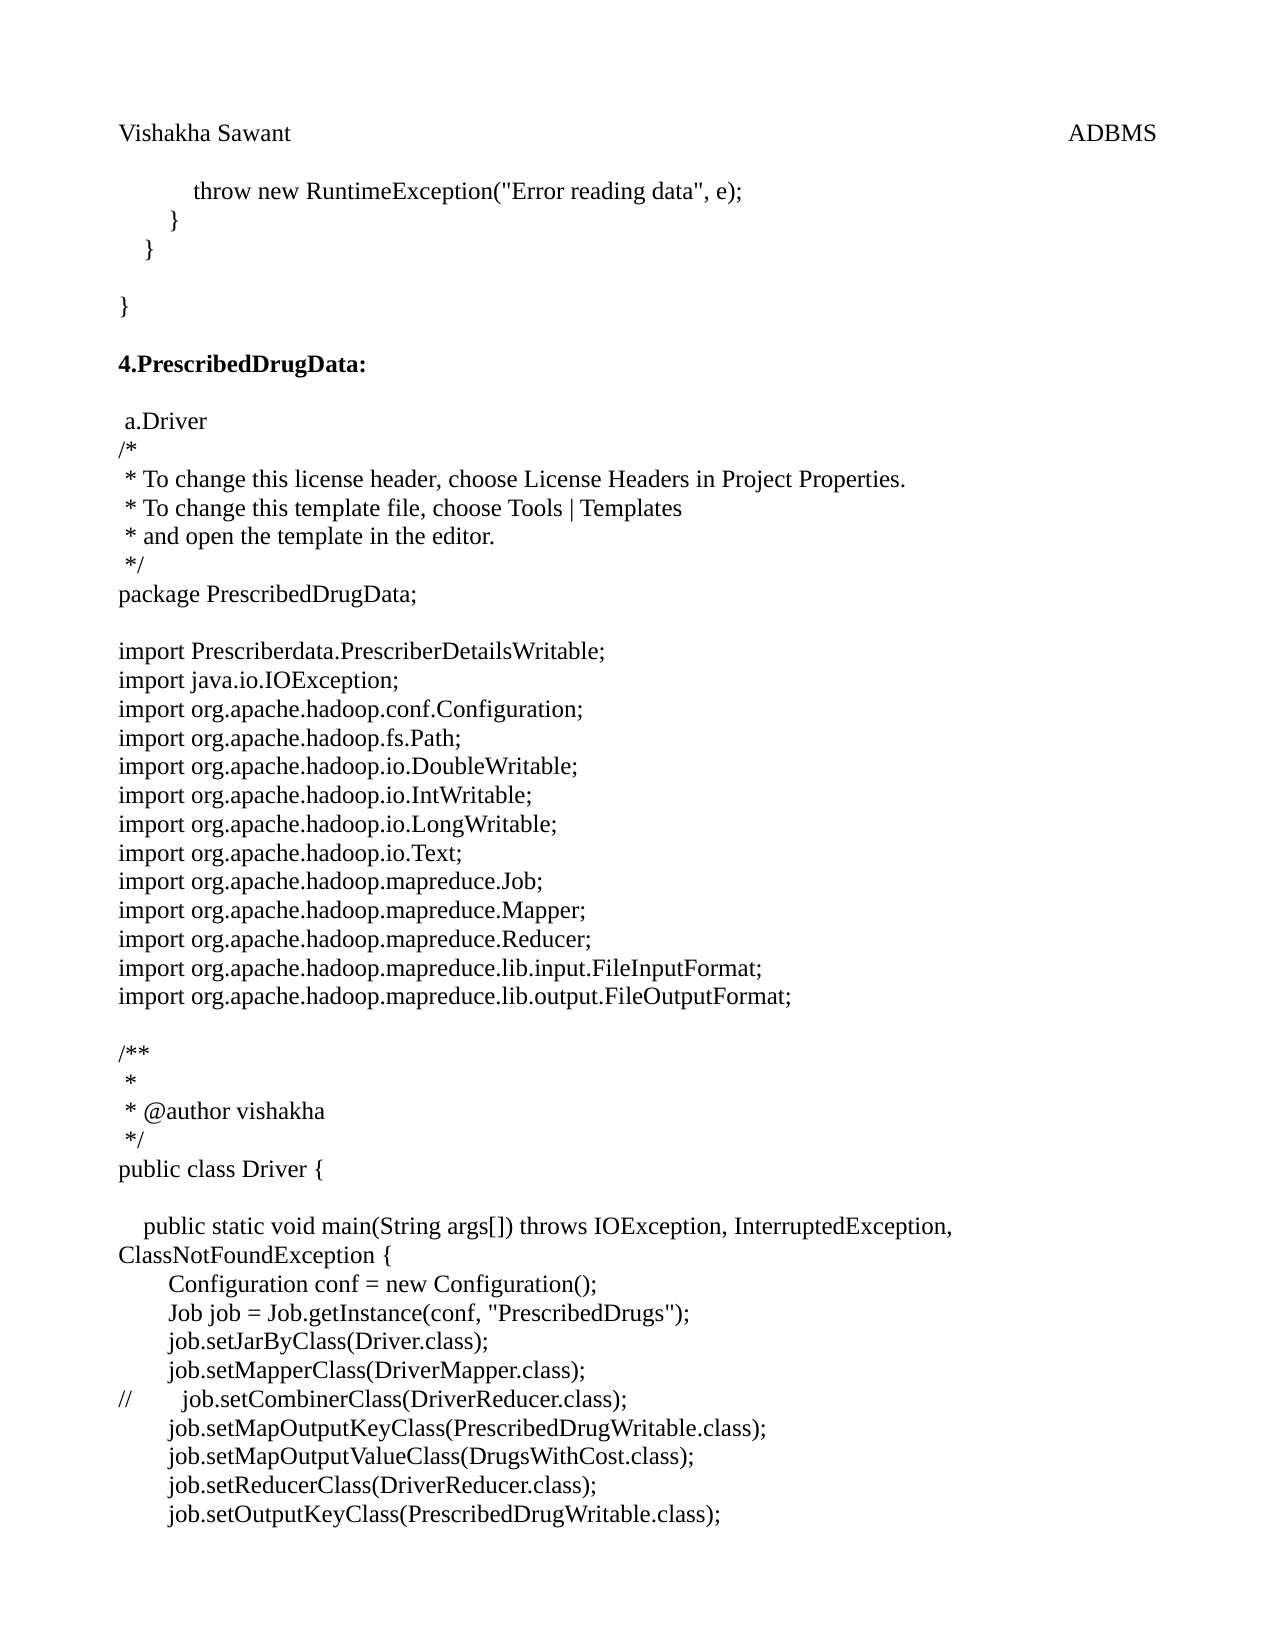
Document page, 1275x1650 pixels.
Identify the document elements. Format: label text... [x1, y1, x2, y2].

list job.setMapOutputKeyClass(PrescribedDrugWritable.class); [118, 1413, 1157, 1441]
list } [118, 234, 1157, 263]
list import org.apache.hadoop.io.Text; [118, 838, 1157, 866]
list * and open the template in the editor. [118, 521, 1157, 550]
list import org.apache.hadoop.mapreduce.Job; [118, 866, 1157, 895]
list */ [118, 550, 1157, 579]
list job.setMapOutputValueClass(DrugsWithCost.class); [118, 1441, 1157, 1470]
list } [118, 291, 1157, 320]
list import org.apache.hadoop.io.IntWritable; [118, 780, 1157, 809]
list import org.apache.hadoop.io.DoubleWritable; [118, 751, 1157, 780]
list * To change this license header, choose License Headers in Project Properties. [118, 464, 1157, 493]
list import java.io.IOException; [118, 665, 1157, 694]
list * @author vishakha [118, 1096, 1157, 1125]
list * [118, 1068, 1157, 1096]
list import org.apache.hadoop.mapreduce.Mapper; [118, 895, 1157, 924]
list /** [118, 1039, 1157, 1068]
list Job job = Job.getInstance(conf, "PrescribedDrugs"); [118, 1298, 1157, 1326]
list import org.apache.hadoop.mapreduce.Reducer; [118, 924, 1157, 953]
list import Prescriberdata.PrescriberDetailsWritable; [118, 636, 1157, 665]
list package PrescribedDrugData; [118, 579, 1157, 608]
list public static void main(String args[]) throws IOException, InterruptedException, ClassNotFoundException { [118, 1211, 1157, 1269]
list * To change this template file, choose Tools | Templates [118, 493, 1157, 521]
list job.setReducerClass(DriverReducer.class); [118, 1470, 1157, 1499]
list import org.apache.hadoop.conf.Configuration; [118, 694, 1157, 723]
list job.setMapperClass(DriverMapper.class); [118, 1355, 1157, 1384]
list job.setJarByClass(Driver.class); [118, 1326, 1157, 1355]
list // job.setCombinerClass(DriverReducer.class); [118, 1384, 1157, 1413]
list import org.apache.hadoop.mapreduce.lib.output.FileOutputFormat; [118, 981, 1157, 1010]
list job.setOutputKeyClass(PrescribedDrugWritable.class); [118, 1499, 1157, 1528]
list public class Driver { [118, 1154, 1157, 1183]
list */ [118, 1125, 1157, 1154]
list /* [118, 435, 1157, 464]
list 4.PrescribedDrugData: [118, 349, 1157, 378]
list import org.apache.hadoop.fs.Path; [118, 723, 1157, 751]
list throw new RuntimeException("Error reading data", e); [118, 176, 1157, 205]
list import org.apache.hadoop.mapreduce.lib.input.FileInputFormat; [118, 953, 1157, 981]
list } [118, 205, 1157, 234]
list a.Driver [118, 406, 1157, 435]
list Configuration conf = new Configuration(); [118, 1269, 1157, 1298]
list import org.apache.hadoop.io.LongWritable; [118, 809, 1157, 838]
